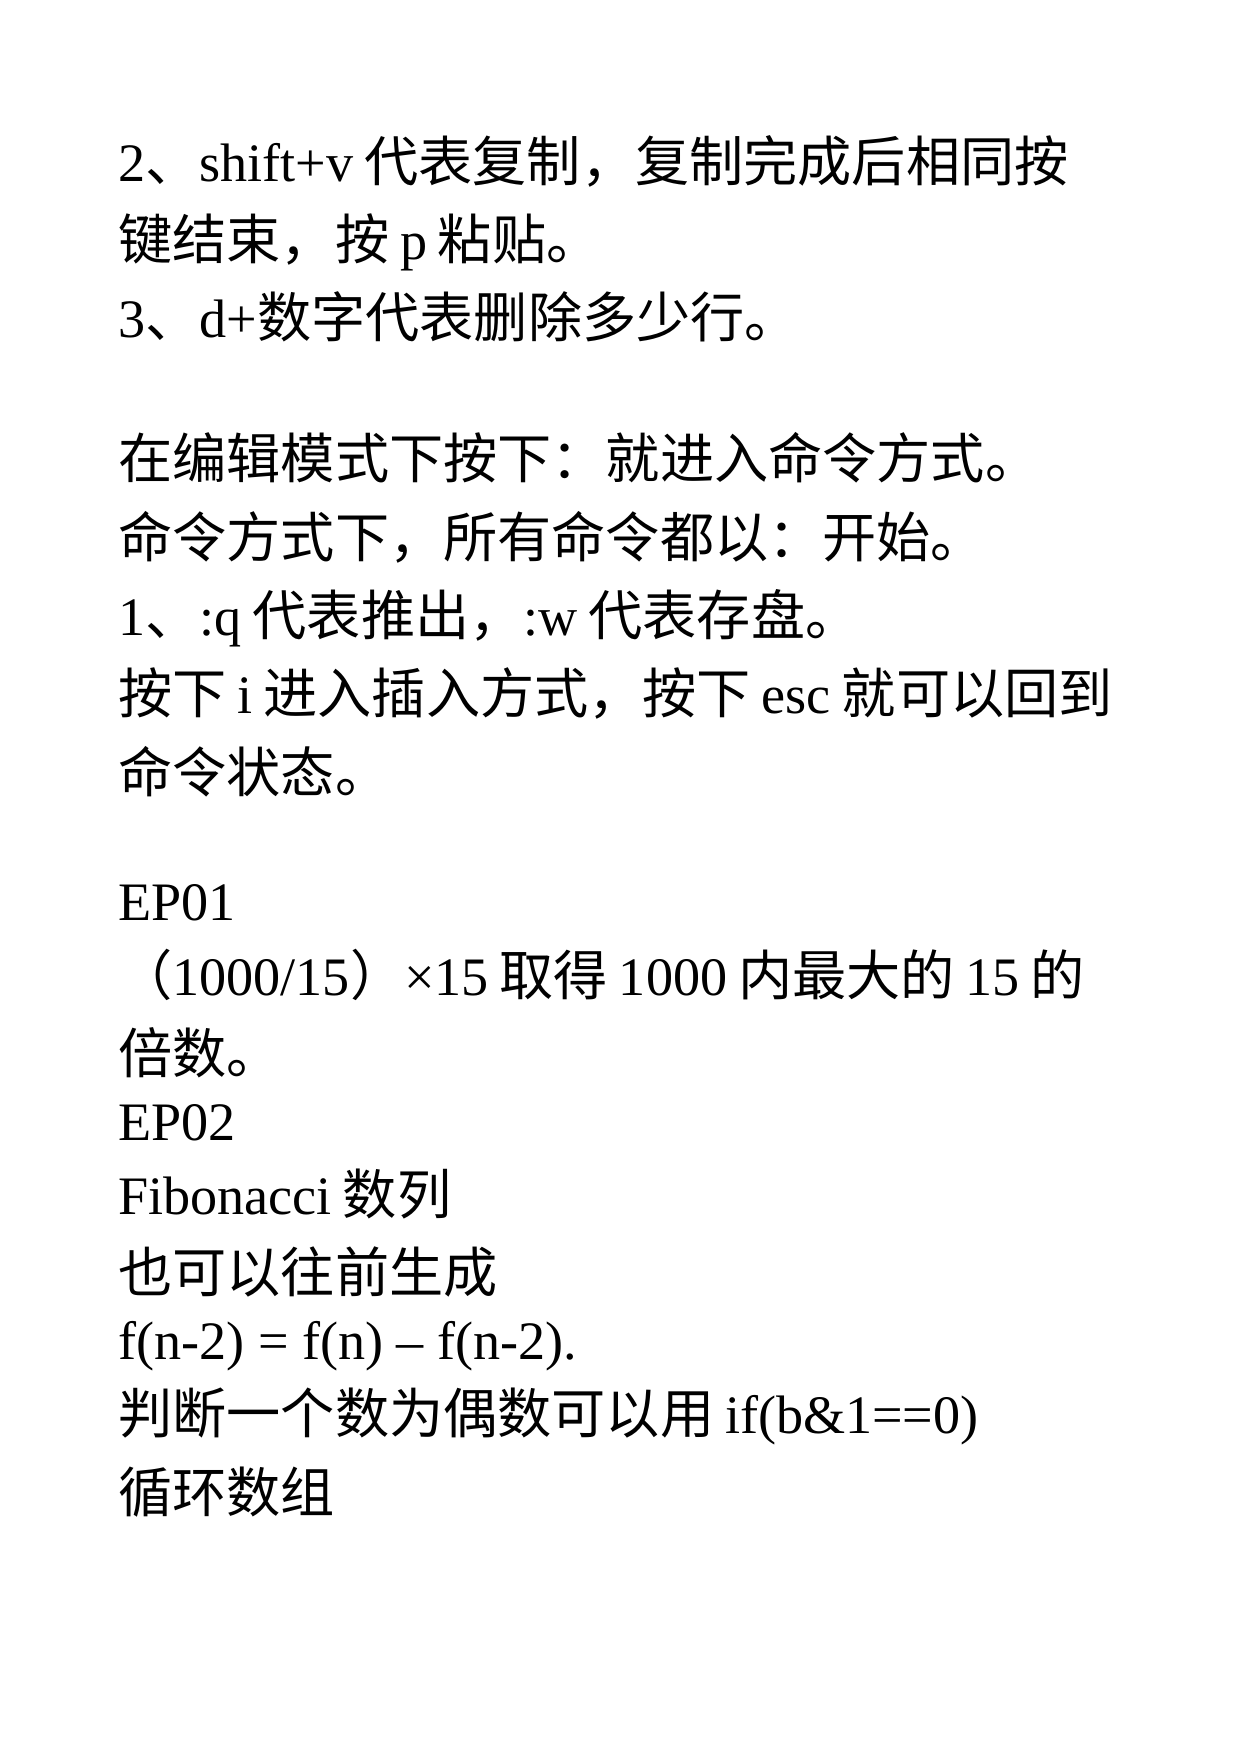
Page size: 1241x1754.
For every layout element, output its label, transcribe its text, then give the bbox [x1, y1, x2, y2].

text 在编辑模式下按下：就进入命令方式。 [118, 416, 1122, 494]
text EP01 [118, 870, 1122, 932]
text Fibonacci数列 [118, 1152, 1122, 1230]
text EP02 [118, 1089, 1122, 1152]
text f(n-2) = f(n) – f(n-2). [118, 1308, 1122, 1371]
text 命令方式下，所有命令都以：开始。 [118, 494, 1122, 573]
text 1、:q代表推出，:w代表存盘。 [118, 573, 1122, 651]
text 判断一个数为偶数可以用if(b&1==0) [118, 1371, 1122, 1449]
text 2、shift+v代表复制，复制完成后相同按键结束，按p粘贴。 [118, 118, 1122, 275]
text 循环数组 [118, 1449, 1122, 1528]
text 3、d+数字代表删除多少行。 [118, 275, 1122, 353]
text （1000/15）×15取得1000内最大的15的倍数。 [118, 932, 1122, 1089]
text 也可以往前生成 [118, 1230, 1122, 1308]
text 按下i进入插入方式，按下esc就可以回到命令状态。 [118, 651, 1122, 808]
